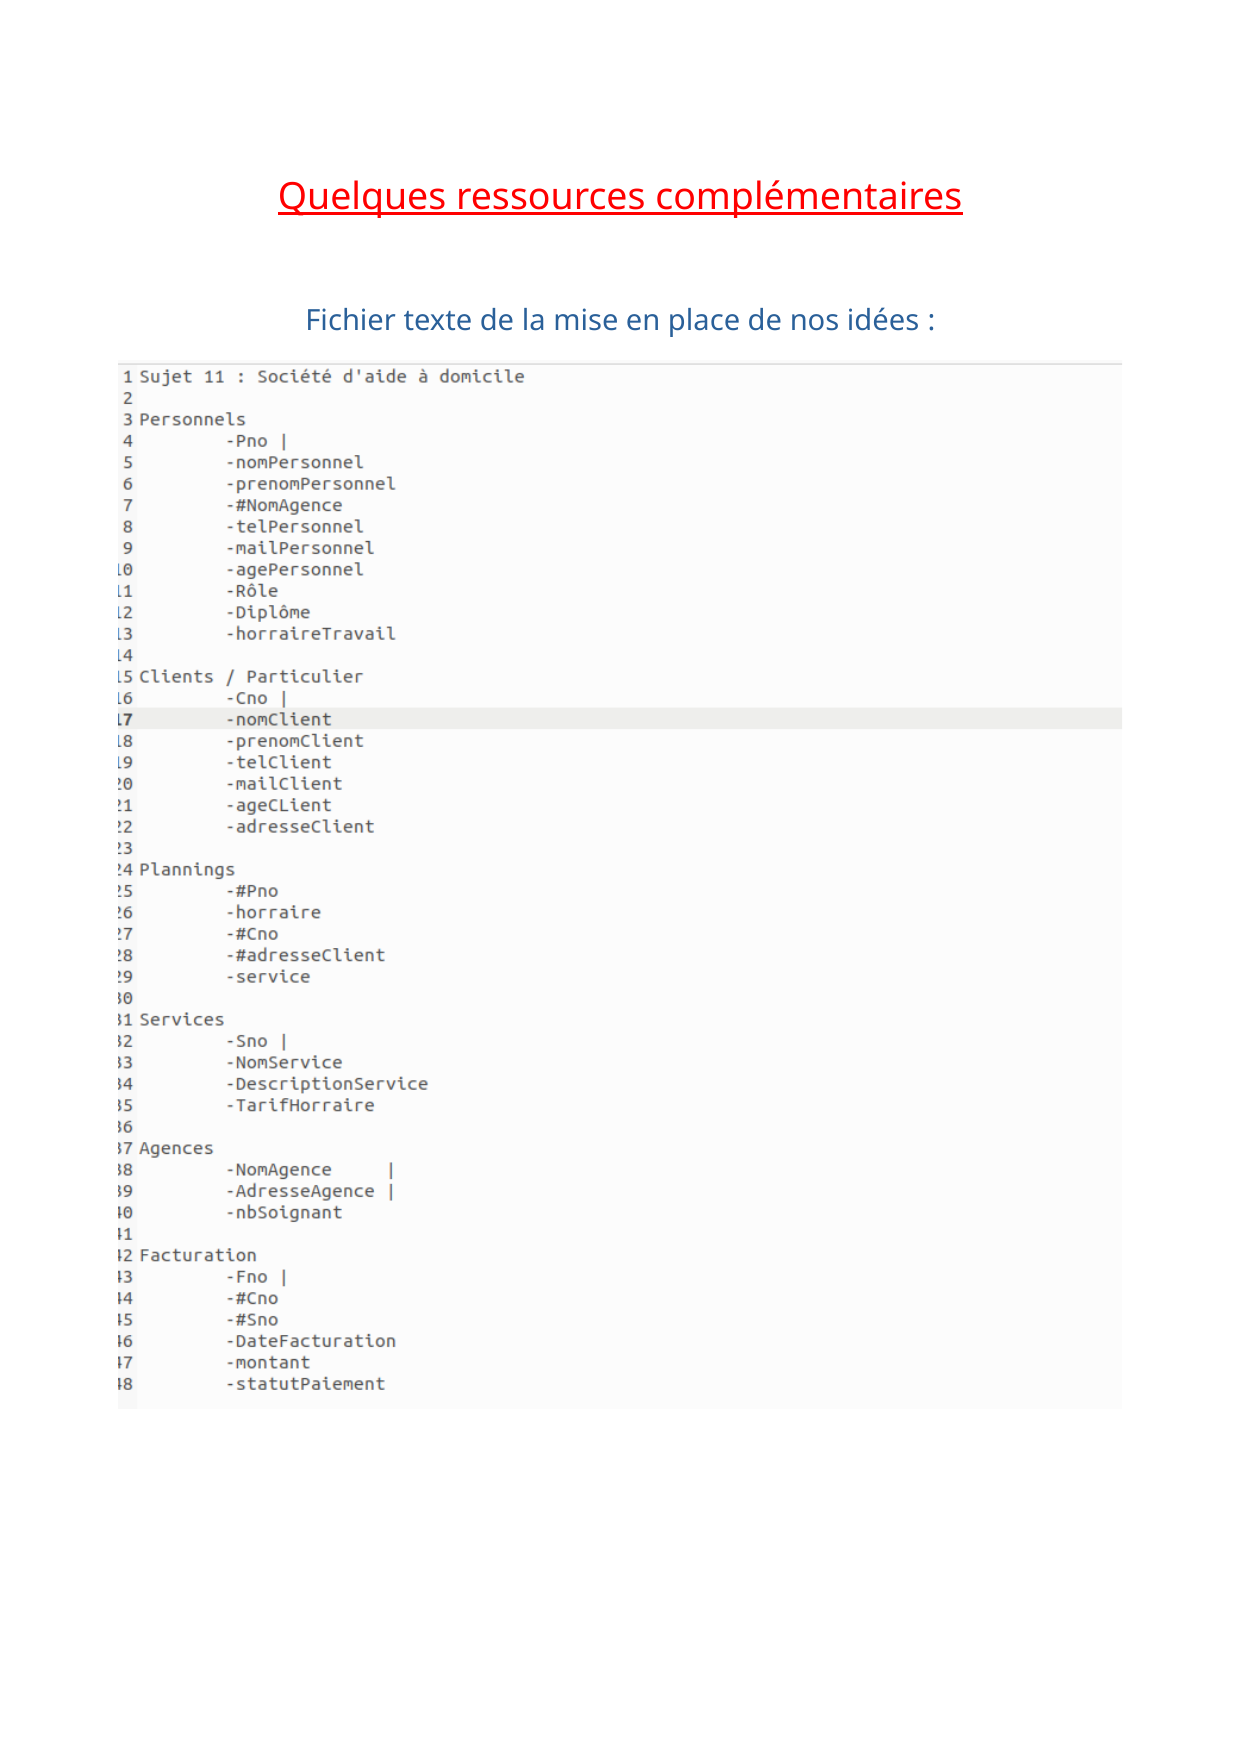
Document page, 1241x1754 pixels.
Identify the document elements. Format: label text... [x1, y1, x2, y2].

text Quelques ressources complémentaires [118, 169, 1122, 220]
text Fichier texte de la mise en place de nos idées : [118, 299, 1122, 339]
picture [118, 360, 1123, 1409]
